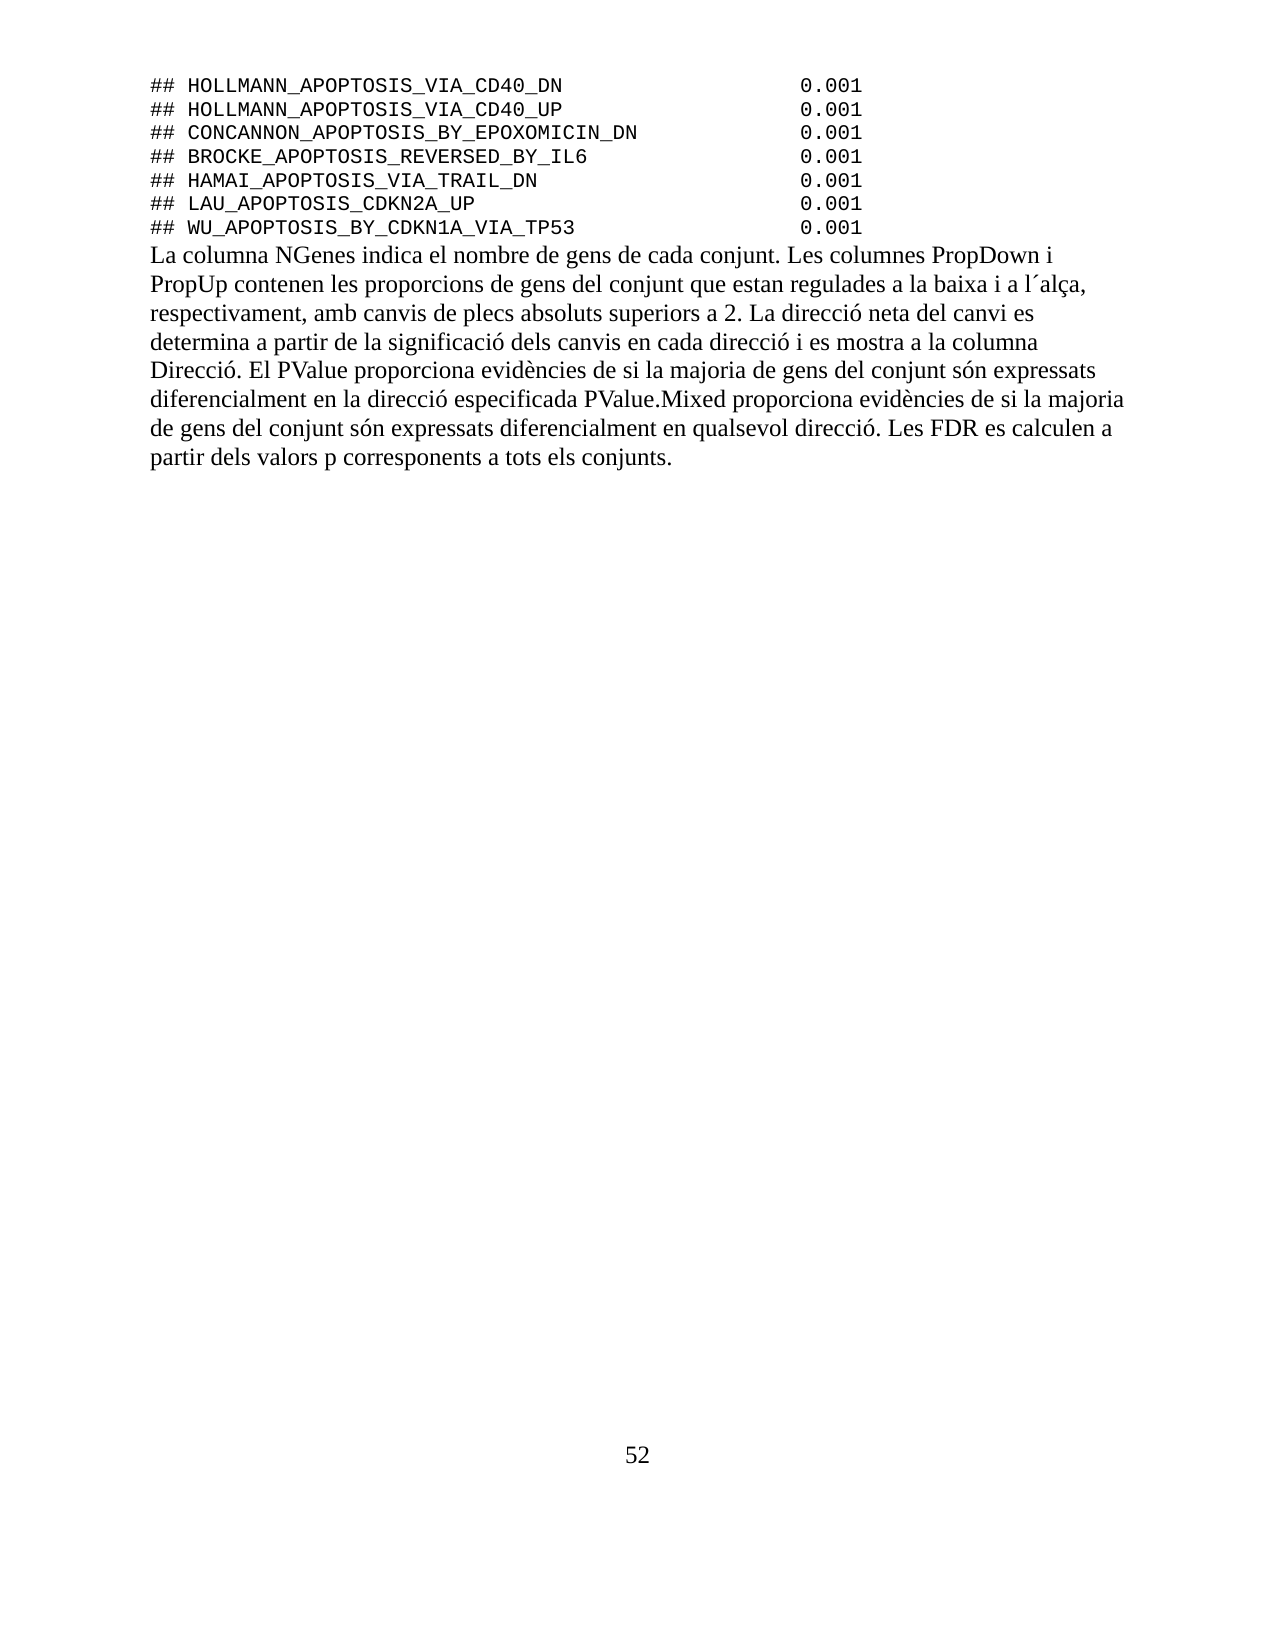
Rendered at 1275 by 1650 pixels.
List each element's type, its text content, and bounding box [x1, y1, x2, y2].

text ## LAU_APOPTOSIS_CDKN2A_UP 0.001 [150, 193, 1125, 217]
text ## HAMAI_APOPTOSIS_VIA_TRAIL_DN 0.001 [150, 169, 1125, 193]
text ## HOLLMANN_APOPTOSIS_VIA_CD40_UP 0.001 [150, 99, 1125, 122]
text La columna NGenes indica el nombre de gens de cada conjunt. Les columnes PropDown i PropUp contenen les proporcions de gens del conjunt que estan regulades a la baixa i a l´alça, respectivament, amb canvis de plecs absoluts superiors a 2. La direcció neta del canvi es determina a partir de la significació dels canvis en cada direcció i es mostra a la columna Direcció. El PValue proporciona evidències de si la majoria de gens del conjunt són expressats diferencialment en la direcció especificada PValue.Mixed proporciona evidències de si la majoria de gens del conjunt són expressats diferencialment en qualsevol direcció. Les FDR es calculen a partir dels valors p corresponents a tots els conjunts. [150, 241, 1125, 471]
text ## WU_APOPTOSIS_BY_CDKN1A_VIA_TP53 0.001 [150, 217, 1125, 241]
text ## BROCKE_APOPTOSIS_REVERSED_BY_IL6 0.001 [150, 146, 1125, 169]
text ## CONCANNON_APOPTOSIS_BY_EPOXOMICIN_DN 0.001 [150, 122, 1125, 146]
text ## HOLLMANN_APOPTOSIS_VIA_CD40_DN 0.001 [150, 75, 1125, 99]
